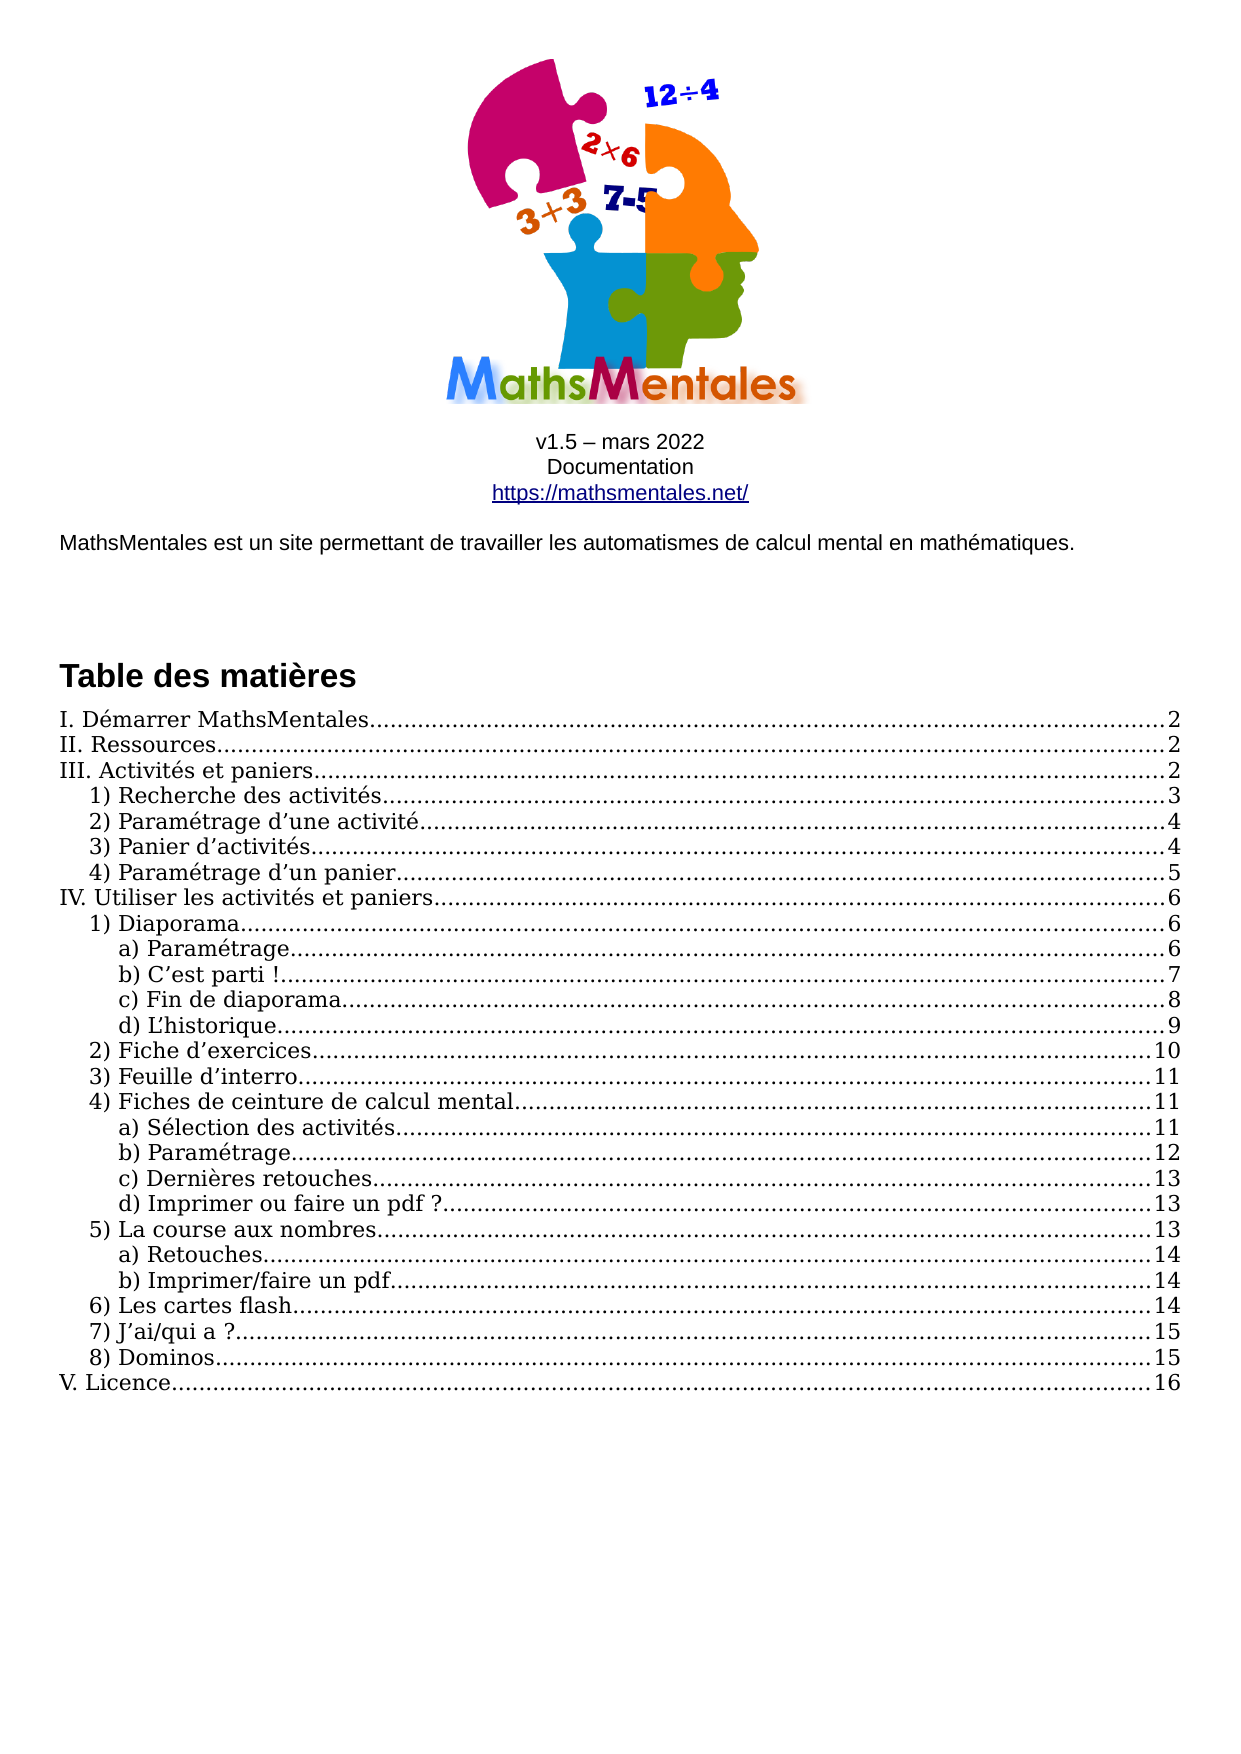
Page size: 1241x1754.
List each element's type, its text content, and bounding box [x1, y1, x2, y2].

text IV. Utiliser les activités et paniers 6 [59, 885, 1181, 911]
text a) Sélection des activités 11 [118, 1115, 1181, 1141]
text 4) Paramétrage d’un panier 5 [88, 860, 1181, 885]
text Documentation [59, 454, 1181, 479]
text 1) Diaporama 6 [88, 911, 1181, 936]
text MathsMentales est un site permettant de travailler les automatismes de calcul mental en mathématiques. [59, 530, 1181, 555]
text II. Ressources 2 [59, 732, 1181, 758]
text 4) Fiches de ceinture de calcul mental 11 [88, 1089, 1181, 1115]
text d) L’historique 9 [118, 1013, 1181, 1038]
text b) C’est parti ! 7 [118, 962, 1181, 987]
text 7) J’ai/qui a ? 15 [88, 1319, 1181, 1345]
subtitle Table des matières [59, 656, 1181, 694]
text 2) Paramétrage d’une activité 4 [88, 809, 1181, 834]
text 3) Feuille d’interro 11 [88, 1064, 1181, 1089]
text v1.5 – mars 2022 [59, 429, 1181, 454]
text b) Paramétrage 12 [118, 1141, 1181, 1166]
text I. Démarrer MathsMentales 2 [59, 707, 1181, 732]
text 6) Les cartes flash 14 [88, 1294, 1181, 1319]
text III. Activités et paniers 2 [59, 758, 1181, 783]
text 1) Recherche des activités 3 [88, 783, 1181, 809]
text c) Fin de diaporama 8 [118, 987, 1181, 1013]
text 5) La course aux nombres 13 [88, 1217, 1181, 1243]
text c) Dernières retouches 13 [118, 1166, 1181, 1192]
text 3) Panier d’activités 4 [88, 834, 1181, 860]
text a) Retouches 14 [118, 1243, 1181, 1268]
text 8) Dominos 15 [88, 1345, 1181, 1370]
text 2) Fiche d’exercices 10 [88, 1038, 1181, 1064]
text https://mathsmentales.net/ [59, 479, 1181, 505]
text b) Imprimer/faire un pdf 14 [118, 1268, 1181, 1294]
picture [411, 59, 829, 404]
text V. Licence 16 [59, 1370, 1181, 1396]
text a) Paramétrage 6 [118, 936, 1181, 962]
text d) Imprimer ou faire un pdf ? 13 [118, 1192, 1181, 1217]
